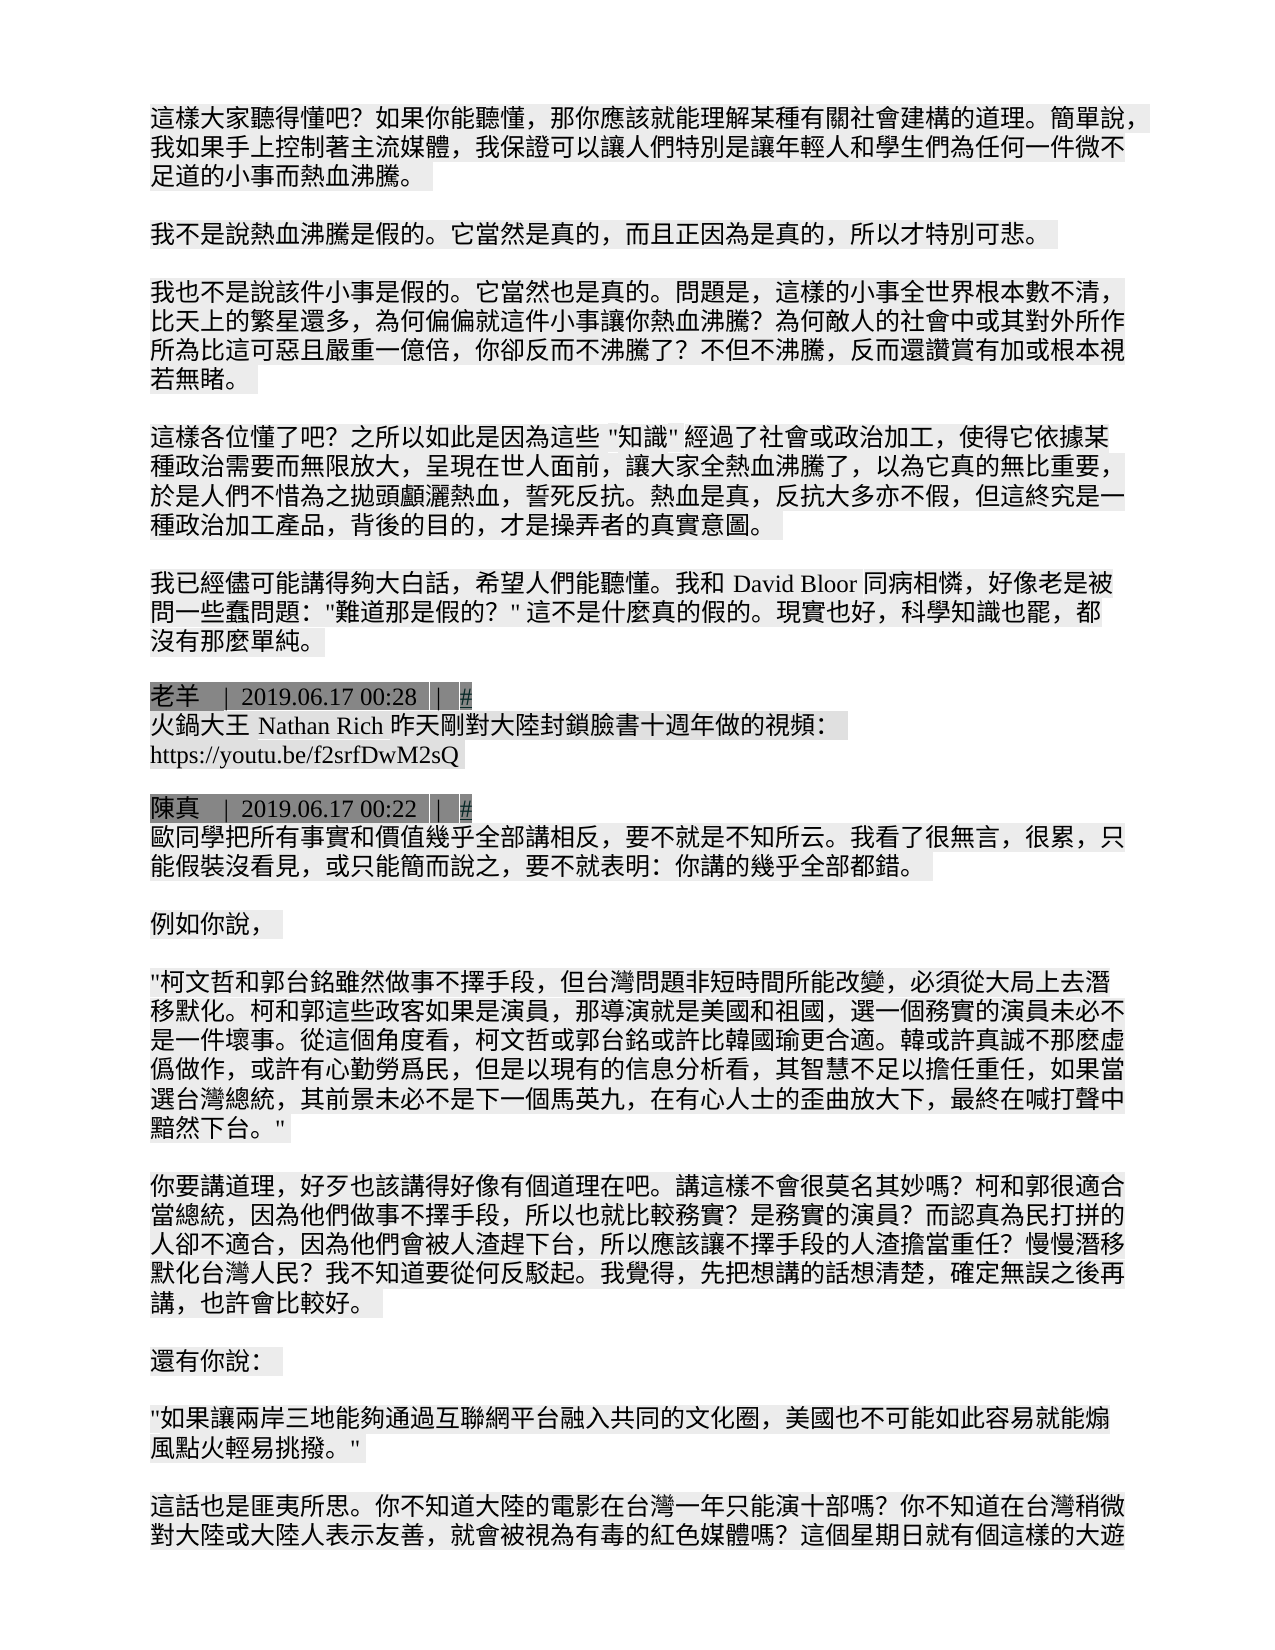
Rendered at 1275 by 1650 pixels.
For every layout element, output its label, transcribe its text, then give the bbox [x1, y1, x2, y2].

text 歐同學把所有事實和價值幾乎全部講相反，要不就是不知所云。我看了很無言，很累，只能假裝沒看見，或只能簡而說之，要不就表明：你講的幾乎全部都錯。 例如你說， "柯文哲和郭台銘雖然做事不擇手段，但台灣問題非短時間所能改變，必須從大局上去潛移默化。柯和郭這些政客如果是演員，那導演就是美國和祖國，選一個務實的演員未必不是一件壞事。從這個角度看，柯文哲或郭台銘或許比韓國瑜更合適。韓或許真誠不那麽虛僞做作，或許有心勤勞爲民，但是以現有的信息分析看，其智慧不足以擔任重任，如果當選台灣總統，其前景未必不是下一個馬英九，在有心人士的歪曲放大下，最終在喊打聲中黯然下台。" 你要講道理，好歹也該講得好像有個道理在吧。講這樣不會很莫名其妙嗎？柯和郭很適合當總統，因為他們做事不擇手段，所以也就比較務實？是務實的演員？而認真為民打拼的人卻不適合，因為他們會被人渣趕下台，所以應該讓不擇手段的人渣擔當重任？慢慢潛移默化台灣人民？我不知道要從何反駁起。我覺得，先把想講的話想清楚，確定無誤之後再講，也許會比較好。 還有你說： "如果讓兩岸三地能夠通過互聯網平台融入共同的文化圈，美國也不可能如此容易就能煽風點火輕易挑撥。" 這話也是匪夷所思。你不知道大陸的電影在台灣一年只能演十部嗎？你不知道在台灣稍微對大陸或大陸人表示友善，就會被視為有毒的紅色媒體嗎？這個星期日就有個這樣的大遊行，台灣人要徹底消滅 "不" 反中的媒體。 你知道大陸所有電視台在台灣完全看不到嗎？我回台十二年，至今每天都在奮鬥看該用什麼方式才能在電視上看到文化水準比台灣高出一萬億倍的大陸電視台。"鳳凰衛視" 曾經企圖申請來台，但在人渣黨的帶領下，堅決不讓有毒媒體污染台灣人熱愛自由開放的心靈。 你不知道在台灣就連在網路上或校園裏或醫院裏稍微對大陸或大陸人表示友善，就會被視為思想及人格有問題嗎？ 你應該先呼籲台灣開放大陸媒體和電影才對。我相信，假若真能如此，恐怕很快就能兩岸統一。因為真金不怕火煉，稍微有點智能的人很容易就能看得出人事物的真相及善惡高低。 別說台灣之徹底封閉，就連西方各國也好不了多少。你知道只不過教點中文、教點雞毛蒜皮的中華文化的孔子學院在所謂自由開放的西方各國被妖魔化成幾乎就跟撒旦的勢力一樣嗎？但是，西方真正的洗腦毒素和謊言卻完全不設限地長驅直入中國，特別是台灣，所有政治與社會層面完全就是由美國一手掌控，比方說所謂蘋果日報，就是CIA辦的報紙。 請問哪個西方國家開放到如此程度？竟然連電視和平面媒體甚至中小學生教材都讓敵人全部一手掌控，每天發表仇中言論，甚至在方方面面不斷洗腦、潛移默化下一代說日本人是我們的恩人，是我們的祖先，而美國人是我們的保護神，我們要叩謝跪拜之。請問哪個西方國家會讓敵人這樣幹？中國當然也不願意，但力量不如人，就只好任人蹂躪荼毒，任人為所欲為。 這些都只是普通常識。台灣人不懂，我能理解。但你如果是大陸人，你會不懂嗎？ [150, 823, 1125, 1550]
text 陳真 | 2019.06.17 00:22 | # [150, 794, 1125, 823]
text 火鍋大王 Nathan Rich 昨天剛對大陸封鎖臉書十週年做的視頻： https://youtu.be/f2srfDwM2sQ [150, 711, 1125, 769]
text 老羊 | 2019.06.17 00:28 | # [150, 682, 1125, 711]
text (續 2019.06.16 16:27 留言) 大約19或20年前，著名的維根斯坦研究者David Bloor，特地從愛丁堡跑來劍橋敝學院演講，地點就在當年維根斯坦和Karl Popper差點用撥火棒打起來的那個房間。 Oops！sorry！我講錯了。依照人渣黨和王丹批評韓國瑜的標準，這不能算是演講，因為它只是一個閉門座談。而且，據主持人也就是我老師說，連演講費和車馬費也沒給，是 Bloor 自己一直想來 "演講"，我是說閉門座談。 那天晚上的閉門座談，只有七、八個人參加，我也是其中一個。其實我不參加也說不過去，因為系上只有我是研究維根斯坦。我一直不認同Bloor對於維根斯坦的解讀，那一年，我還寫了篇論文批評他的觀點，頗受好評。但是老實說，雖不認同其想法，我對Bloor印象還挺好的，講話很直白。我記得他說，他講了SSK (sociology of scientific knowledge，科學知識社會學) 幾十年，卻似乎永遠只能回答人們一些蠢問題，人們老是問他說，"難道科學知識是假的？"當他這麼一抱怨，我就笑了，心有戚戚焉。 Bloor當然沒有說科學知識是假的。所謂科學知識社會學，Bloor 舉了一個例子來說明。他說，科學知識就像窗外的一棵樹，他沒說這棵樹是假的，他只是說我們得透過一扇 "社會之窗" 來 "看見" 這樣一棵樹，以這樣或那樣一種狀態呈現。 這樣大家聽得懂吧？如果你能聽懂，那你應該就能理解某種有關社會建構的道理。簡單說，我如果手上控制著主流媒體，我保證可以讓人們特別是讓年輕人和學生們為任何一件微不足道的小事而熱血沸騰。 我不是說熱血沸騰是假的。它當然是真的，而且正因為是真的，所以才特別可悲。 我也不是說該件小事是假的。它當然也是真的。問題是，這樣的小事全世界根本數不清，比天上的繁星還多，為何偏偏就這件小事讓你熱血沸騰？為何敵人的社會中或其對外所作所為比這可惡且嚴重一億倍，你卻反而不沸騰了？不但不沸騰，反而還讚賞有加或根本視若無睹。 這樣各位懂了吧？之所以如此是因為這些 "知識" 經過了社會或政治加工，使得它依據某種政治需要而無限放大，呈現在世人面前，讓大家全熱血沸騰了，以為它真的無比重要，於是人們不惜為之拋頭顱灑熱血，誓死反抗。熱血是真，反抗大多亦不假，但這終究是一種政治加工產品，背後的目的，才是操弄者的真實意圖。 我已經儘可能講得夠大白話，希望人們能聽懂。我和 David Bloor 同病相憐，好像老是被問一些蠢問題："難道那是假的？" 這不是什麼真的假的。現實也好，科學知識也罷，都沒有那麼單純。 [150, 75, 1125, 657]
